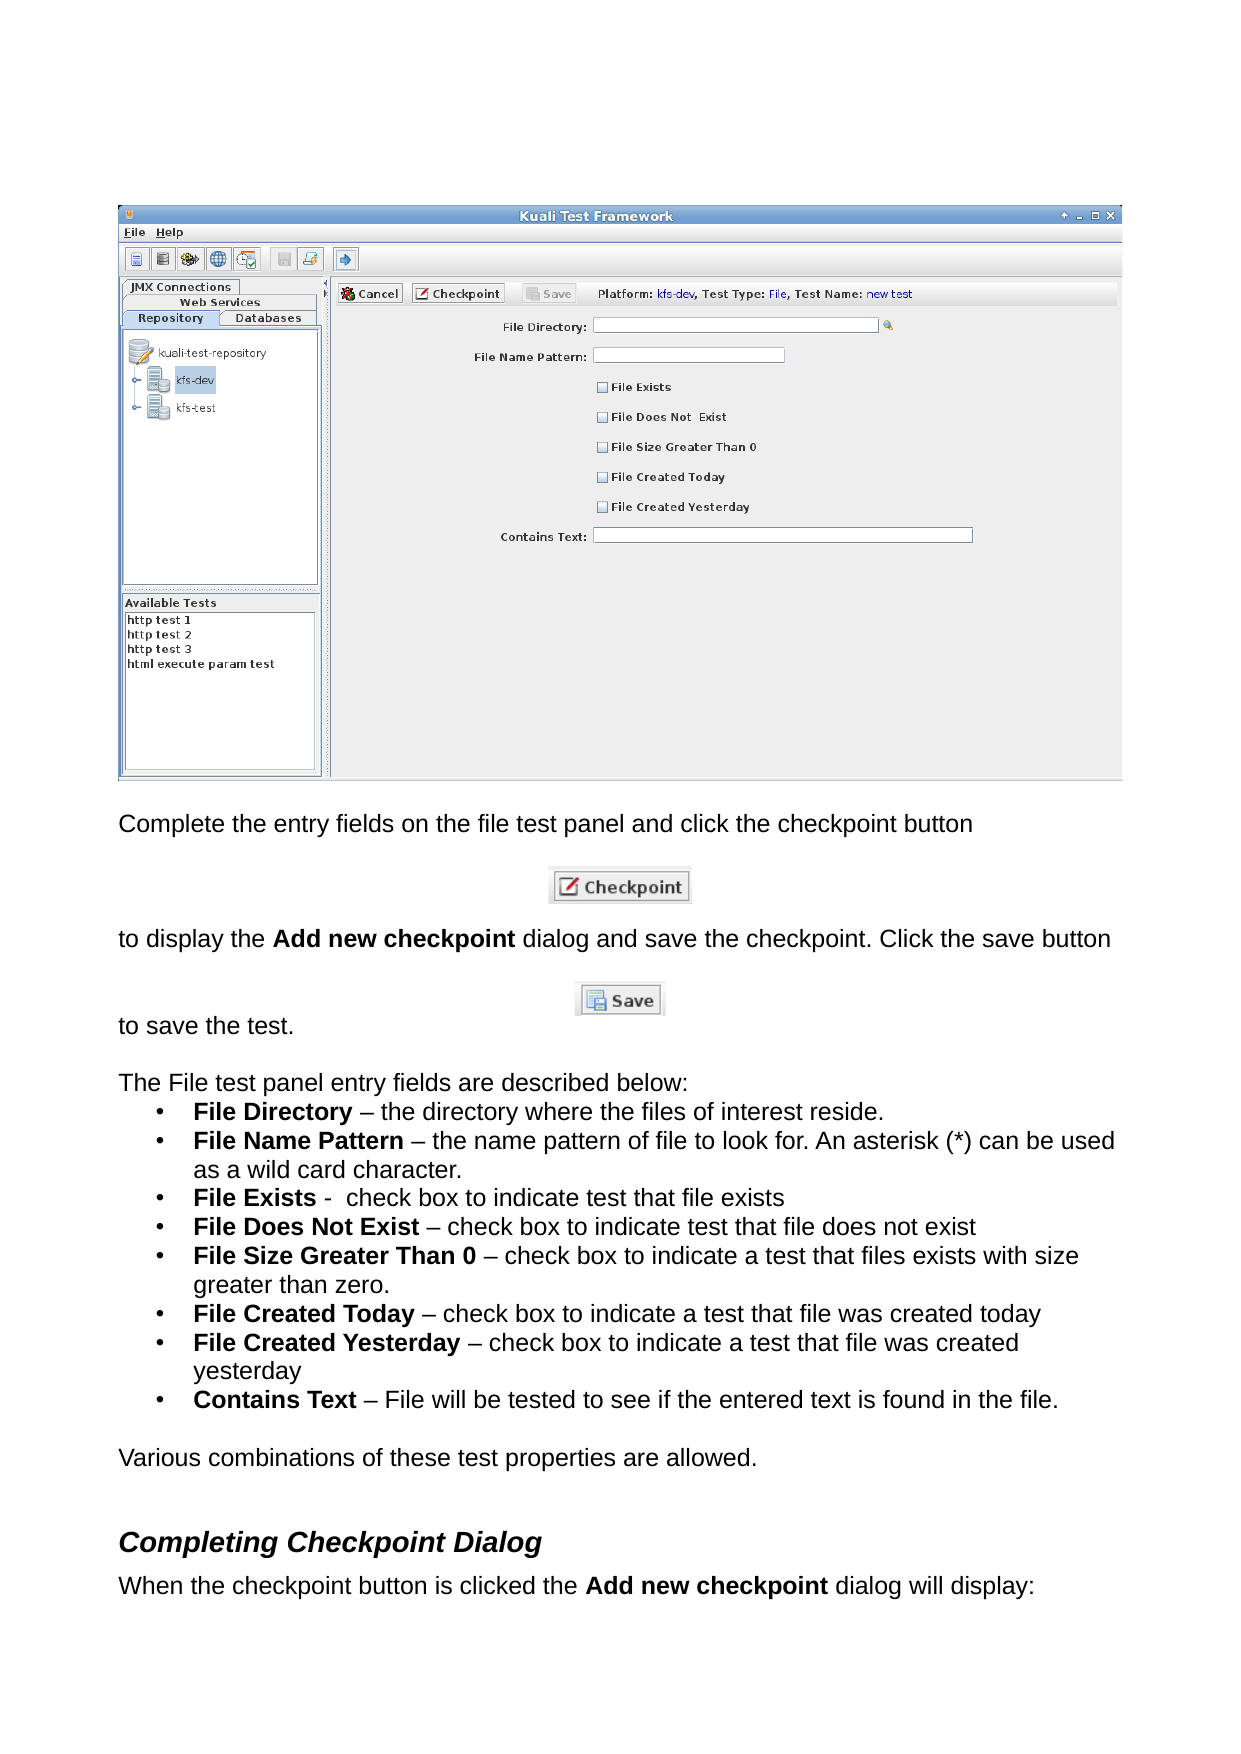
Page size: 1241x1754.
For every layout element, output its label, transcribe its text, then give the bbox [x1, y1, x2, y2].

list File Name Pattern – the name pattern of file to look for. An asterisk (*) can be used as a wild card character. [156, 1126, 1122, 1183]
list File Directory – the directory where the files of interest reside. [156, 1097, 1122, 1126]
picture [574, 981, 666, 1016]
list File Created Today – check box to indicate a test that file was created today [156, 1299, 1122, 1327]
list File Does Not Exist – check box to indicate test that file does not exist [156, 1212, 1122, 1241]
list File Exists - check box to indicate test that file exists [156, 1183, 1122, 1212]
list Contains Text – File will be tested to see if the entered text is found in the file. [156, 1385, 1122, 1414]
text When the checkpoint button is clicked the Add new checkpoint dialog will display: [118, 1571, 1122, 1600]
text Complete the entry fields on the file test panel and click the checkpoint button [118, 809, 1122, 838]
text The File test panel entry fields are described below: [118, 1068, 1122, 1097]
picture [548, 866, 692, 904]
text to save the test. [118, 1011, 1122, 1039]
text to display the Add new checkpoint dialog and save the checkpoint. Click the save button [118, 924, 1122, 953]
list File Size Greater Than 0 – check box to indicate a test that files exists with size greater than zero. [156, 1241, 1122, 1299]
text Various combinations of these test properties are allowed. [118, 1443, 1122, 1471]
subtitle Completing Checkpoint Dialog [118, 1525, 1122, 1559]
list File Created Yesterday – check box to indicate a test that file was created yesterday [156, 1327, 1122, 1385]
picture [118, 205, 1123, 781]
